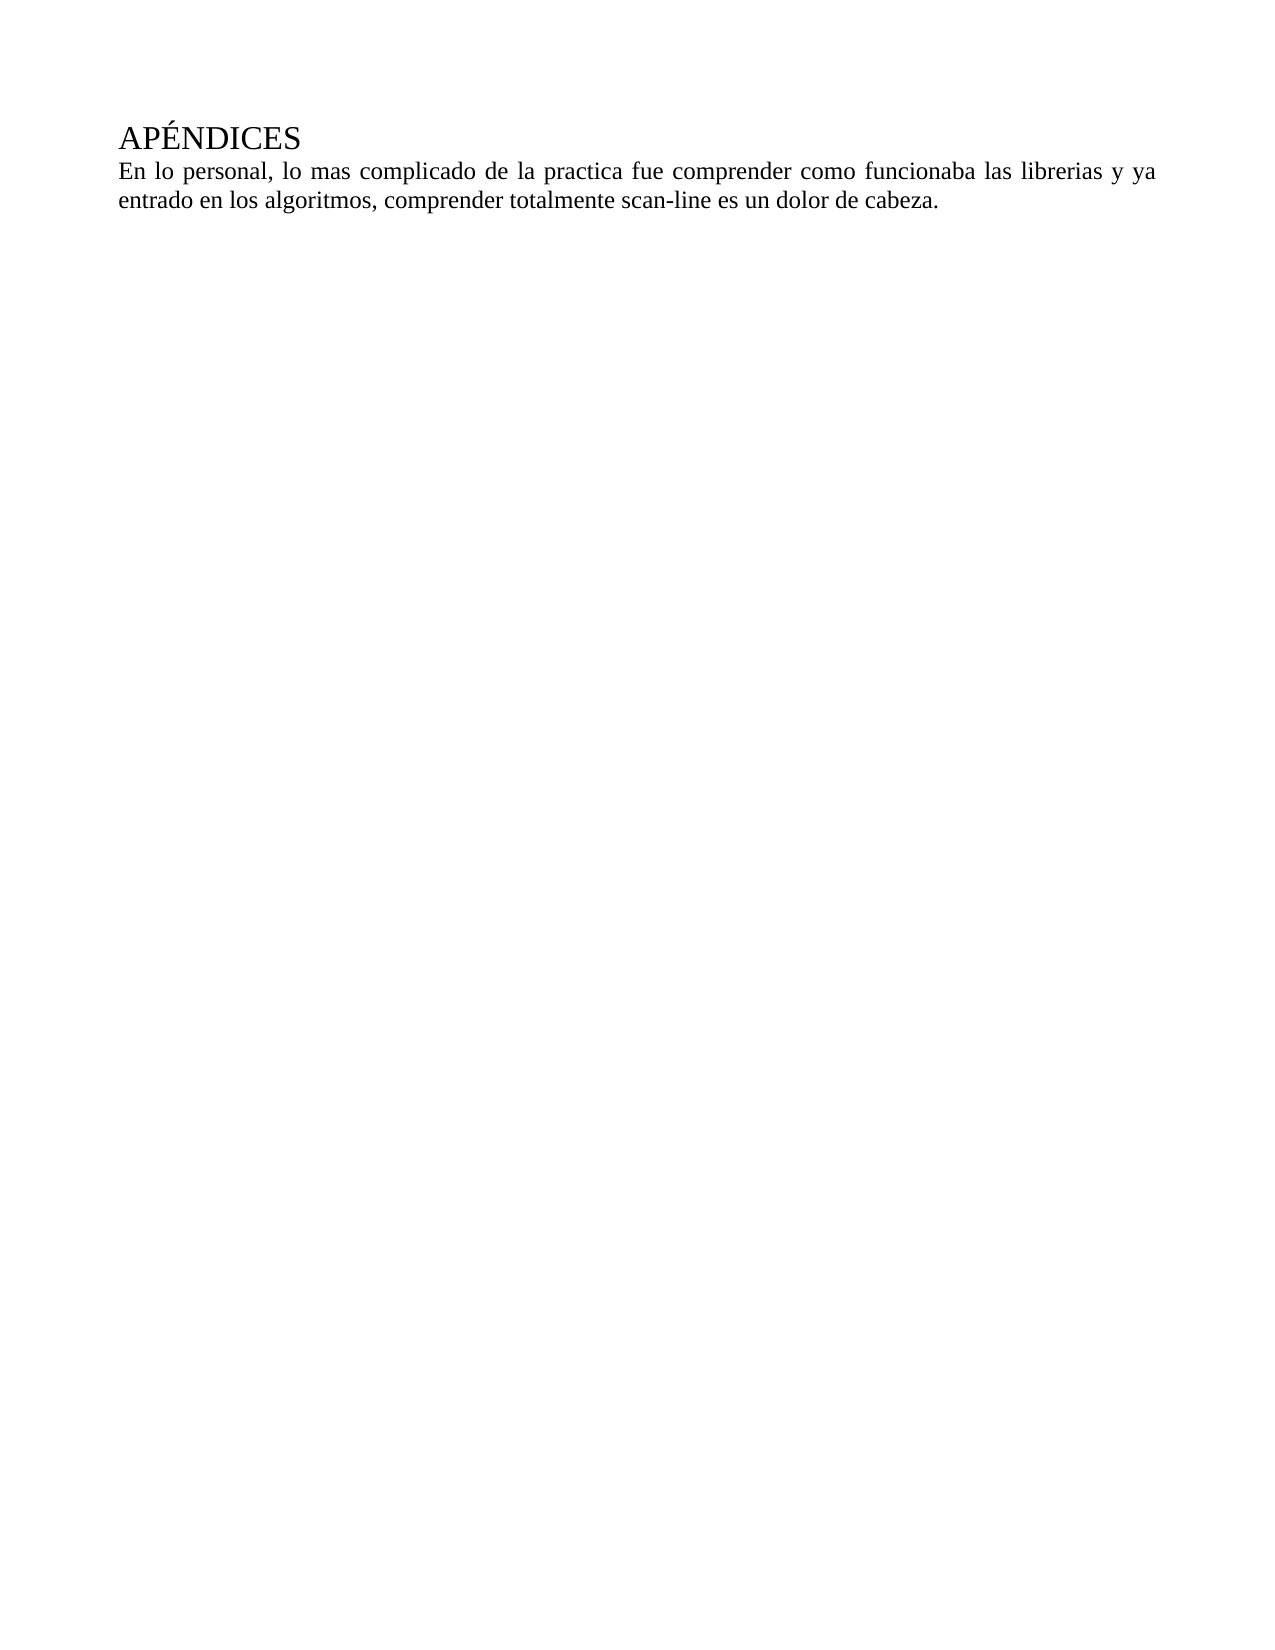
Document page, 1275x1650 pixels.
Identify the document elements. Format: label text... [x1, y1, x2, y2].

text APÉNDICES [118, 118, 1157, 156]
text En lo personal, lo mas complicado de la practica fue comprender como funcionaba las librerias y ya entrado en los algoritmos, comprender totalmente scan-line es un dolor de cabeza. [118, 156, 1157, 214]
